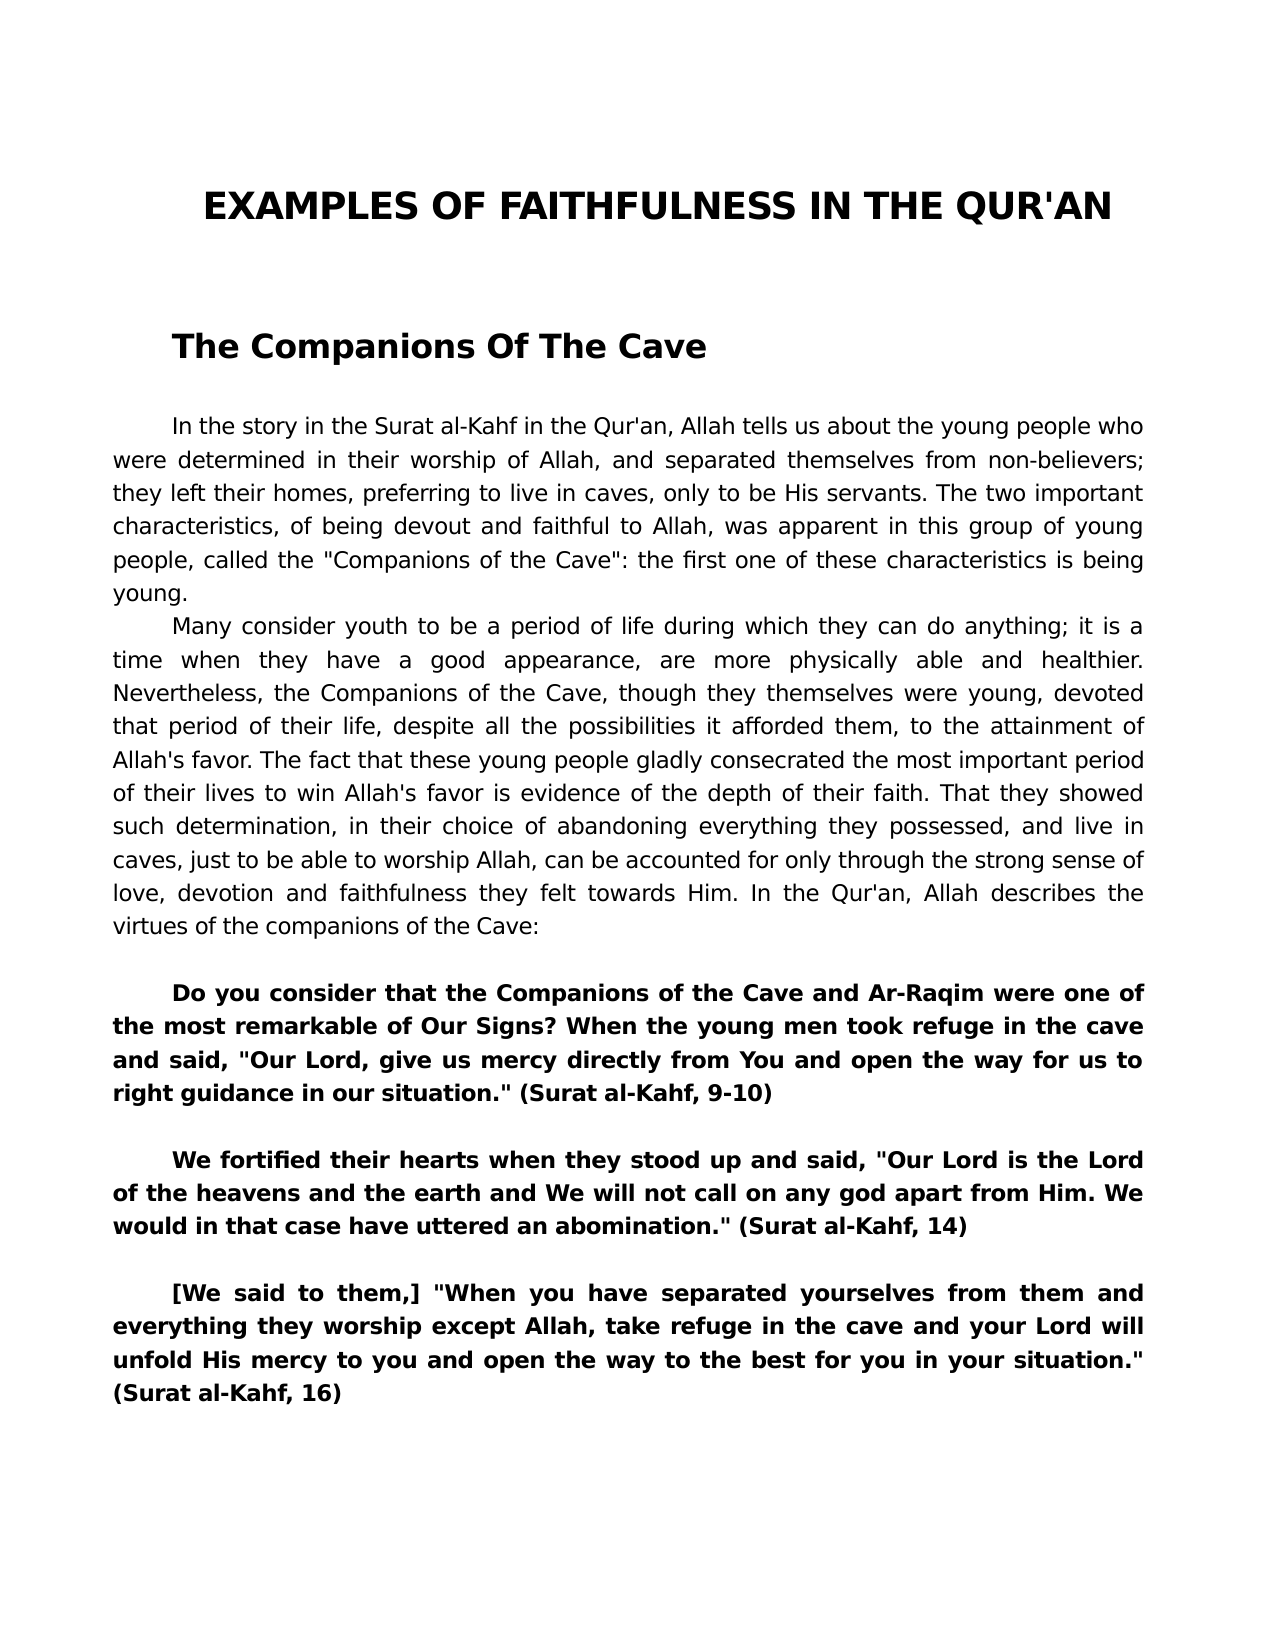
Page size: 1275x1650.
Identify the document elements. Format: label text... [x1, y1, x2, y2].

text In the story in the Surat al-Kahf in the Qur'an, Allah tells us about the young people who were determined in their worship of Allah, and separated themselves from non-believers; they left their homes, preferring to live in caves, only to be His servants. The two important characteristics, of being devout and faithful to Allah, was apparent in this group of young people, called the "Companions of the Cave": the first one of these characteristics is being young. [112, 408, 1145, 608]
text [We said to them,] "When you have separated yourselves from them and everything they worship except Allah, take refuge in the cave and your Lord will unfold His mercy to you and open the way to the best for you in your situation." (Surat al-Kahf, 16) [112, 1275, 1145, 1408]
text We fortified their hearts when they stood up and said, "Our Lord is the Lord of the heavens and the earth and We will not call on any god apart from Him. We would in that case have uttered an abomination." (Surat al-Kahf, 14) [112, 1141, 1145, 1241]
text The Companions Of The Cave [112, 325, 1145, 366]
text Do you consider that the Companions of the Cave and Ar-Raqim were one of the most remarkable of Our Signs? When the young men took refuge in the cave and said, "Our Lord, give us mercy directly from You and open the way for us to right guidance in our situation." (Surat al-Kahf, 9-10) [112, 975, 1145, 1108]
text Many consider youth to be a period of life during which they can do anything; it is a time when they have a good appearance, are more physically able and healthier. Nevertheless, the Companions of the Cave, though they themselves were young, devoted that period of their life, despite all the possibilities it afforded them, to the attainment of Allah's favor. The fact that these young people gladly consecrated the most important period of their lives to win Allah's favor is evidence of the depth of their faith. That they showed such determination, in their choice of abandoning everything they possessed, and live in caves, just to be able to worship Allah, can be accounted for only through the strong sense of love, devotion and faithfulness they felt towards Him. In the Qur'an, Allah describes the virtues of the companions of the Cave: [112, 608, 1145, 941]
text EXAMPLES OF FAITHFULNESS IN THE QUR'AN [112, 181, 1145, 229]
